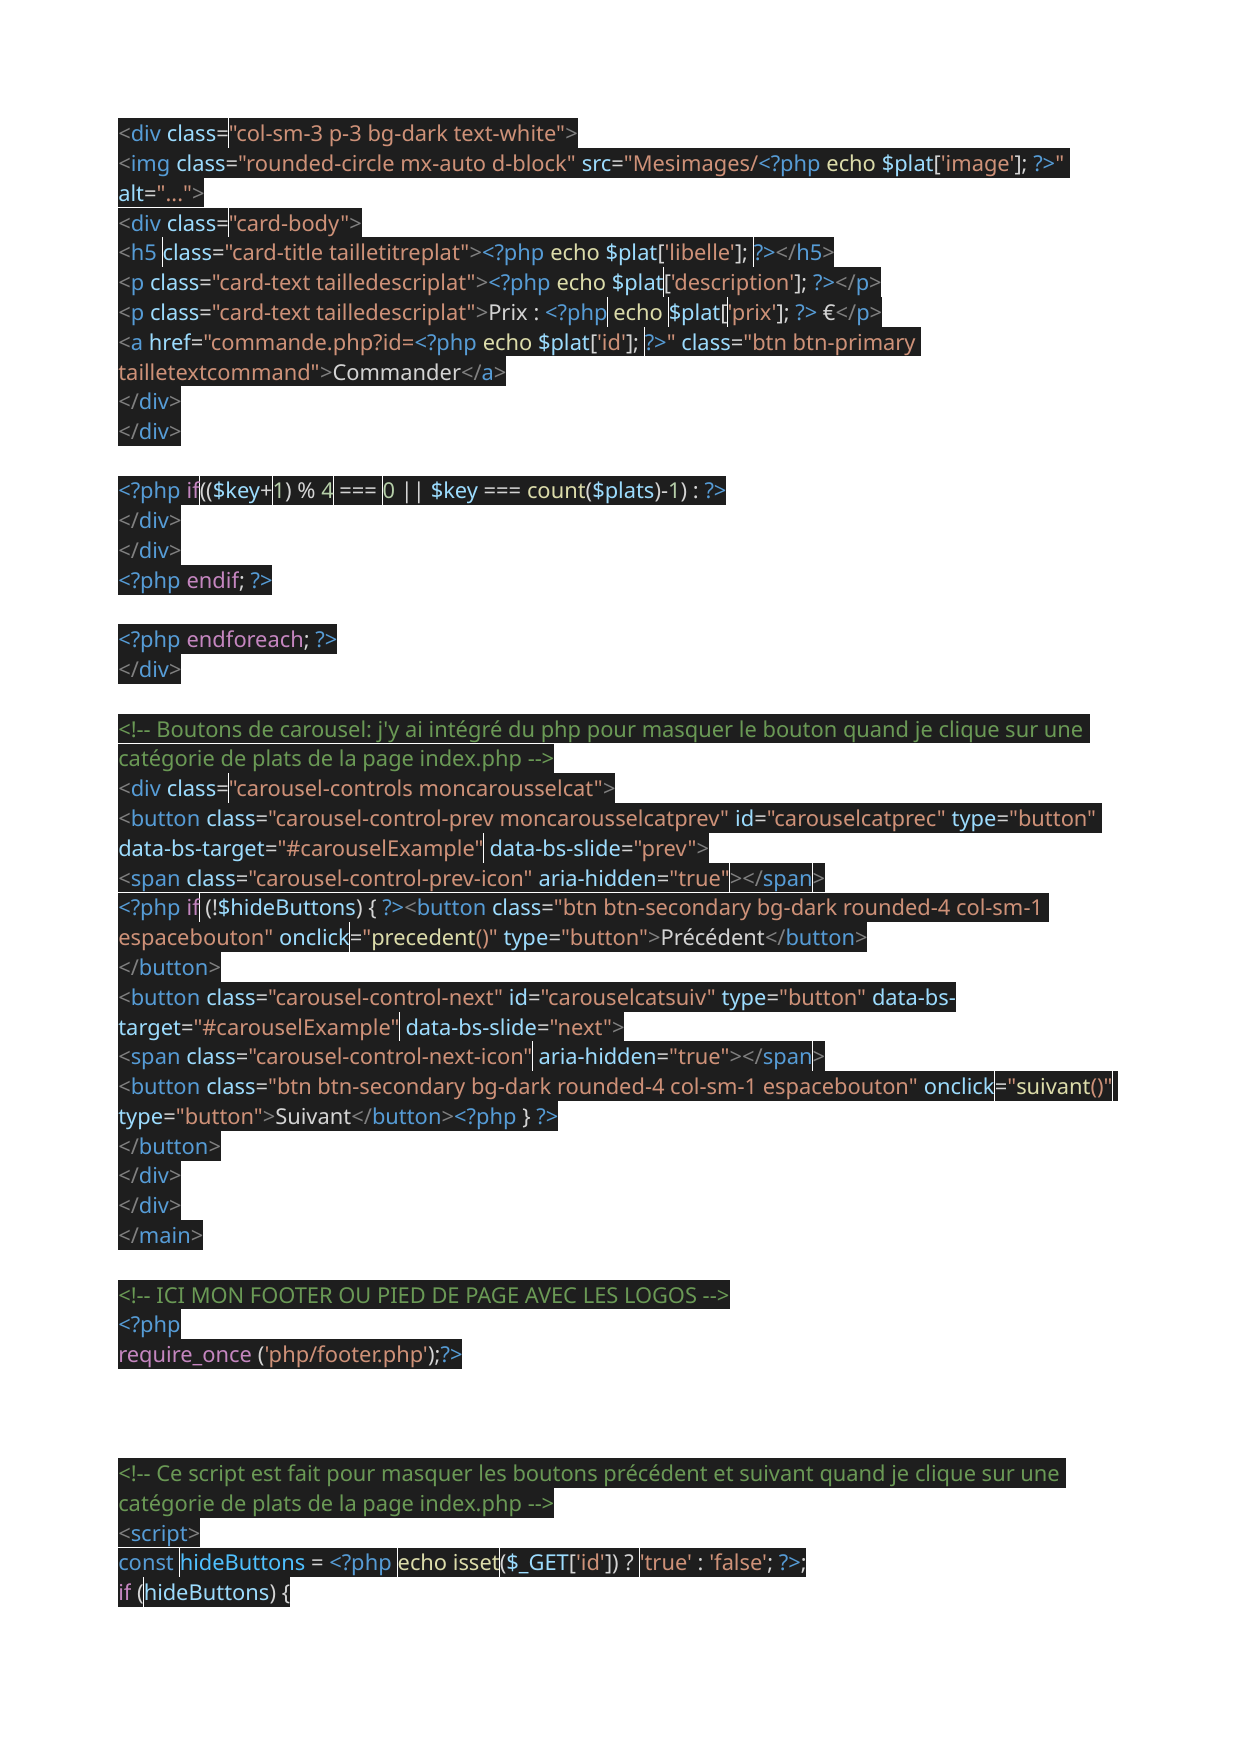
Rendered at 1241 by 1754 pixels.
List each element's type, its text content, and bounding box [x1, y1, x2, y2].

text <h5 class="card-title tailletitreplat"><?php echo $plat['libelle']; ?></h5> [118, 237, 1122, 267]
text </div> [118, 386, 1122, 416]
text <!-- Ce script est fait pour masquer les boutons précédent et suivant quand je clique sur une catégorie de plats de la page index.php --> [118, 1458, 1122, 1518]
text </div> [118, 654, 1122, 684]
text <span class="carousel-control-prev-icon" aria-hidden="true"></span> [118, 863, 1122, 892]
text <!-- ICI MON FOOTER OU PIED DE PAGE AVEC LES LOGOS --> [118, 1279, 1122, 1309]
text </div> [118, 505, 1122, 535]
text <button class="carousel-control-next" id="carouselcatsuiv" type="button" data-bs-target="#carouselExample" data-bs-slide="next"> [118, 982, 1122, 1041]
text <?php endforeach; ?> [118, 624, 1122, 654]
text </button> [118, 952, 1122, 982]
text <p class="card-text tailledescriplat"><?php echo $plat['description']; ?></p> [118, 267, 1122, 297]
text <a href="commande.php?id=<?php echo $plat['id']; ?>" class="btn btn-primary tailletextcommand">Commander</a> [118, 327, 1122, 386]
text <?php endif; ?> [118, 565, 1122, 595]
text <button class="btn btn-secondary bg-dark rounded-4 col-sm-1 espacebouton" onclick="suivant()" type="button">Suivant</button><?php } ?> [118, 1071, 1122, 1131]
text </div> [118, 1161, 1122, 1190]
text </div> [118, 535, 1122, 565]
text const hideButtons = <?php echo isset($_GET['id']) ? 'true' : 'false'; ?>; [118, 1547, 1122, 1577]
text <img class="rounded-circle mx-auto d-block" src="Mesimages/<?php echo $plat['image']; ?>" alt="..."> [118, 148, 1122, 207]
text </div> [118, 1190, 1122, 1220]
text <span class="carousel-control-next-icon" aria-hidden="true"></span> [118, 1041, 1122, 1071]
text <p class="card-text tailledescriplat">Prix : <?php echo $plat['prix']; ?> €</p> [118, 297, 1122, 327]
text require_once ('php/footer.php');?> [118, 1339, 1122, 1369]
text </div> [118, 416, 1122, 446]
text if (hideButtons) { [118, 1577, 1122, 1607]
text <!-- Boutons de carousel: j'y ai intégré du php pour masquer le bouton quand je clique sur une catégorie de plats de la page index.php --> [118, 714, 1122, 773]
text </button> [118, 1131, 1122, 1161]
text <div class="carousel-controls moncarousselcat"> [118, 773, 1122, 803]
text </main> [118, 1220, 1122, 1250]
text <script> [118, 1518, 1122, 1547]
text <?php if (!$hideButtons) { ?><button class="btn btn-secondary bg-dark rounded-4 col-sm-1 espacebouton" onclick="precedent()" type="button">Précédent</button> [118, 892, 1122, 952]
text <button class="carousel-control-prev moncarousselcatprev" id="carouselcatprec" type="button" data-bs-target="#carouselExample" data-bs-slide="prev"> [118, 803, 1122, 863]
text <div class="col-sm-3 p-3 bg-dark text-white"> [118, 118, 1122, 148]
text <?php if(($key+1) % 4 === 0 || $key === count($plats)-1) : ?> [118, 476, 1122, 505]
text <?php [118, 1309, 1122, 1339]
text <div class="card-body"> [118, 207, 1122, 237]
